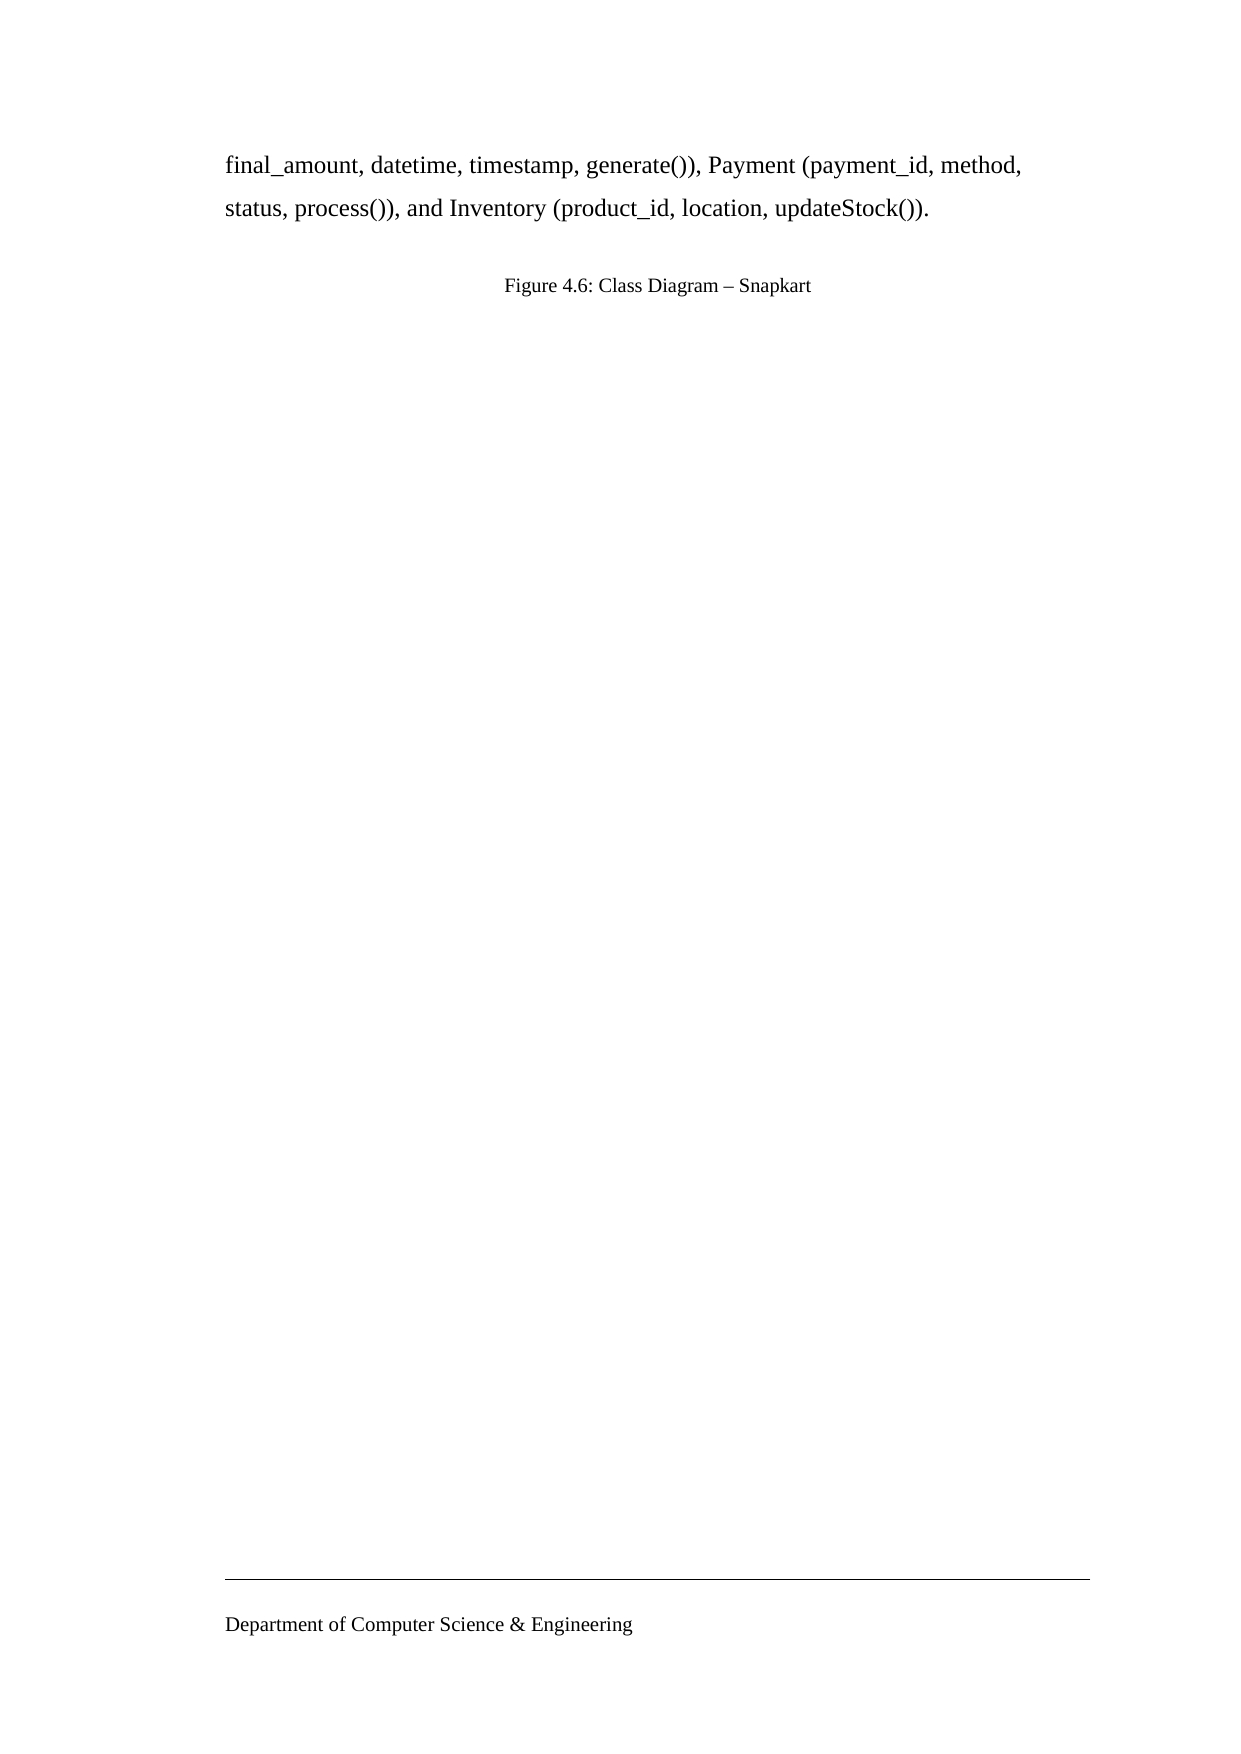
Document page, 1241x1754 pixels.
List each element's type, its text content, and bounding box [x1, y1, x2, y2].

text final_amount, datetime, timestamp, generate()), Payment (payment_id, method, status, process()), and Inventory (product_id, location, updateStock()). [225, 150, 1090, 222]
text Figure 4.6: Class Diagram – Snapkart [225, 274, 1090, 297]
